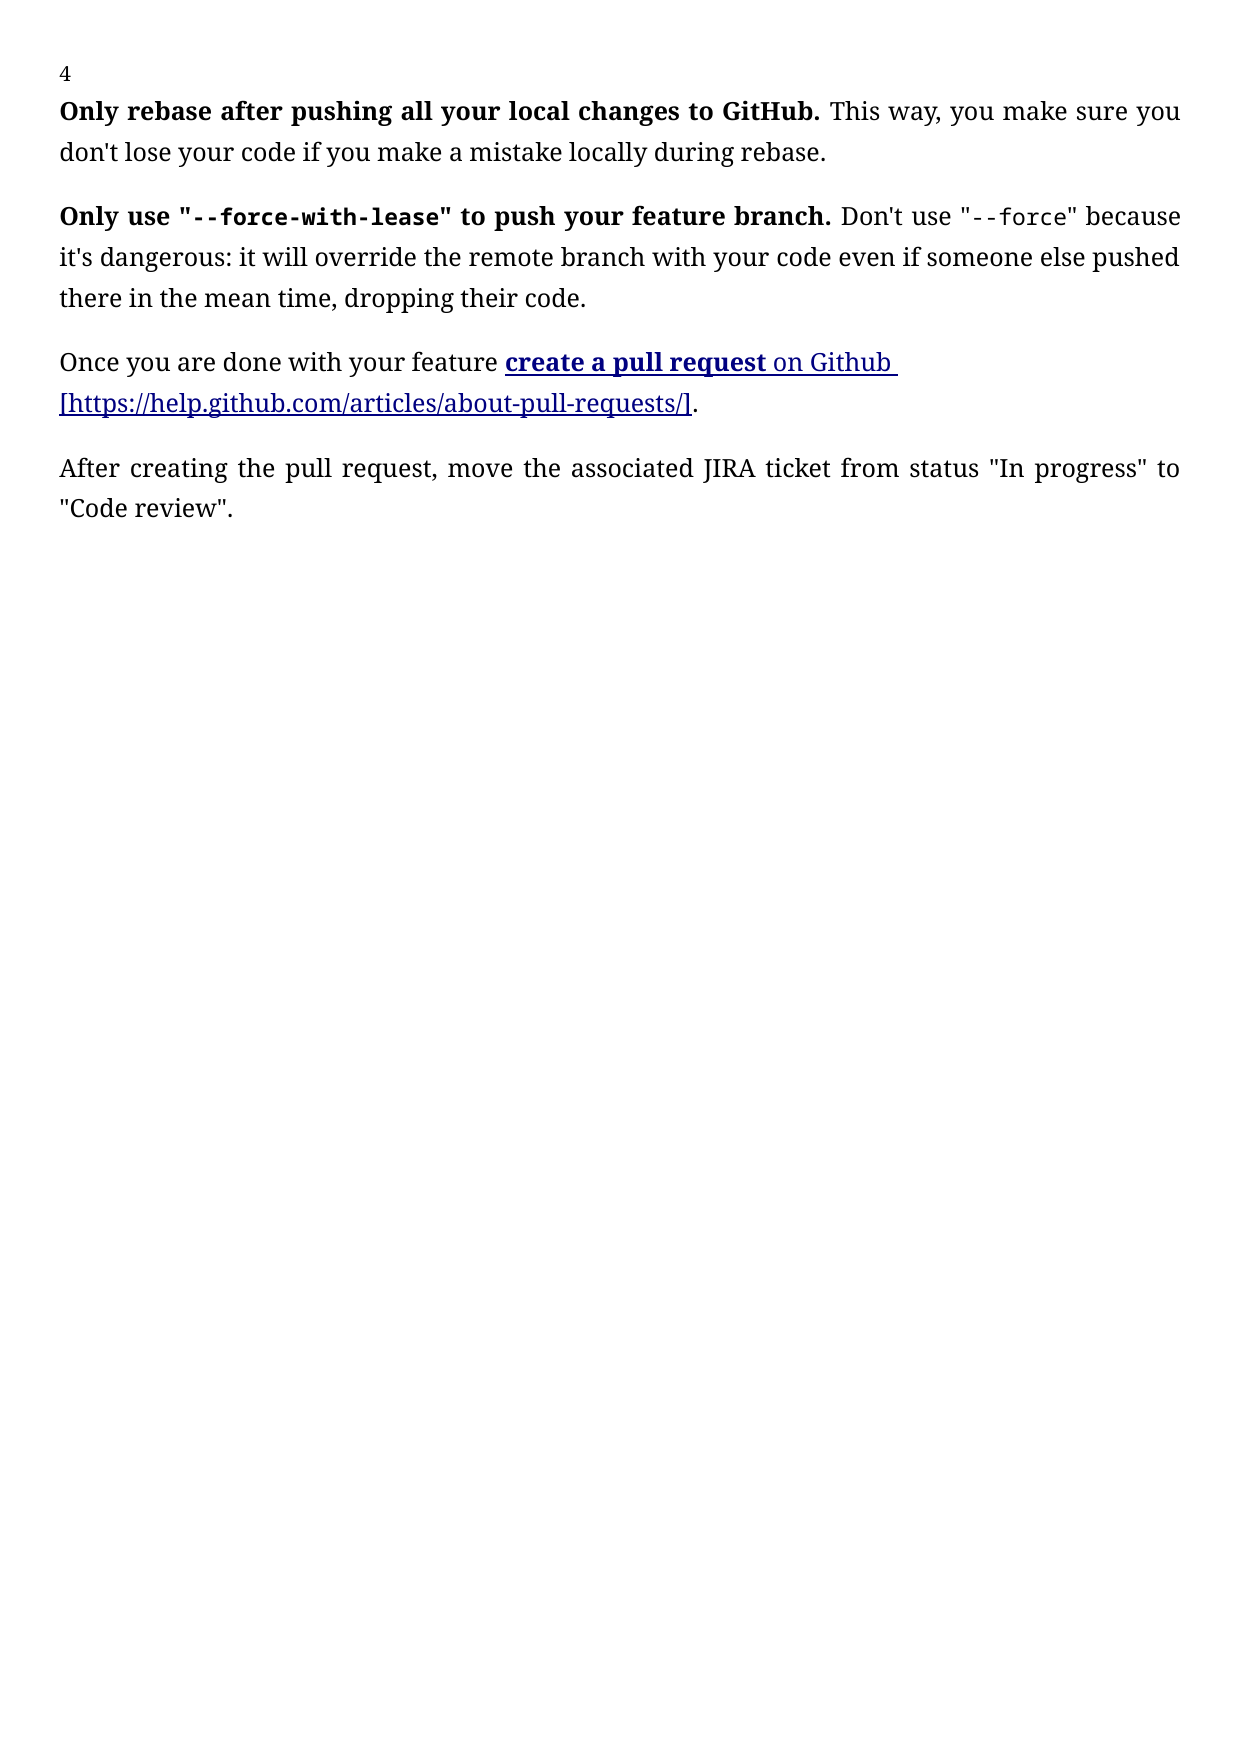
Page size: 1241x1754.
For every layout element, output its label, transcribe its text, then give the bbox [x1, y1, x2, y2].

text Only use "--force-with-lease" to push your feature branch. Don't use "--force" because it's dangerous: it will override the remote branch with your code even if someone else pushed there in the mean time, dropping their code. [59, 199, 1181, 314]
text After creating the pull request, move the associated JIRA ticket from status "In progress" to "Code review". [59, 450, 1181, 525]
text Only rebase after pushing all your local changes to GitHub. This way, you make sure you don't lose your code if you make a mistake locally during rebase. [59, 93, 1181, 168]
text Once you are done with your feature create a pull request on Github [https://help.github.com/articles/about-pull-requests/]. [59, 345, 1181, 420]
